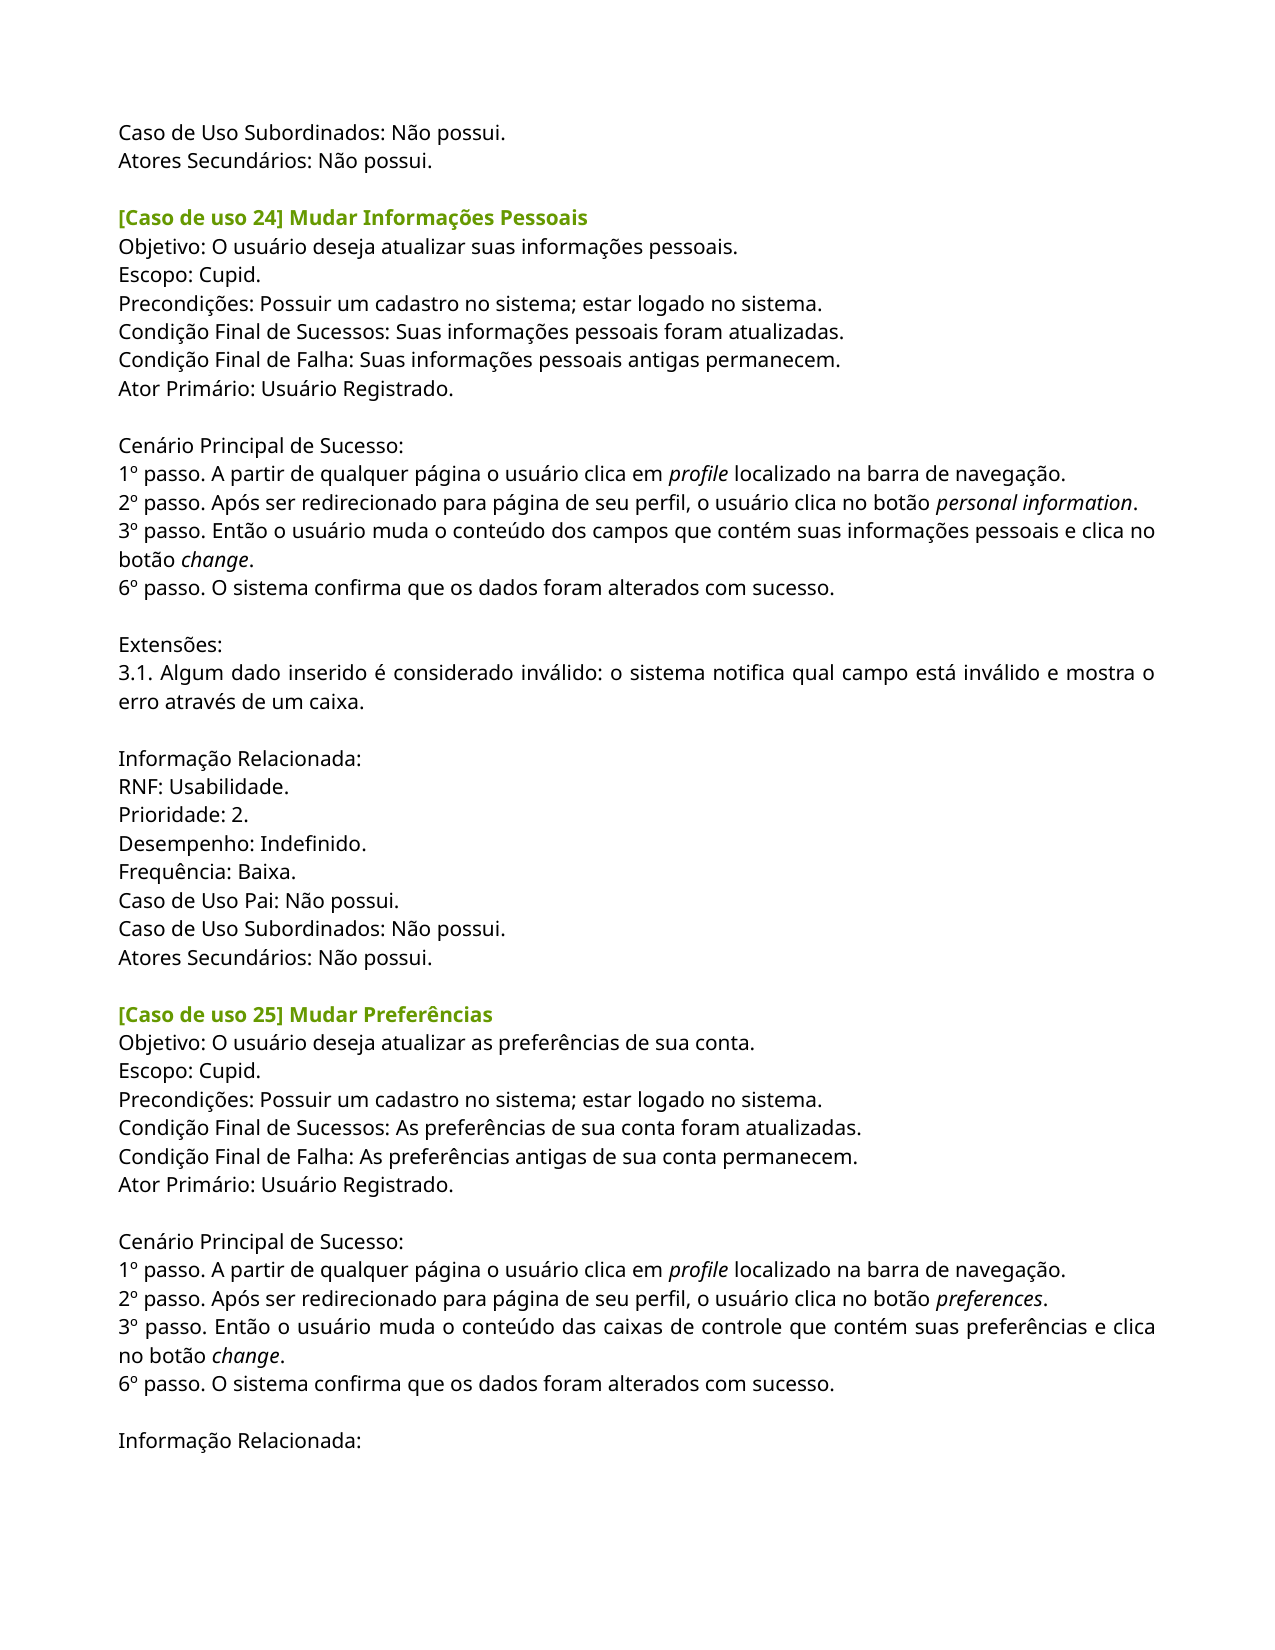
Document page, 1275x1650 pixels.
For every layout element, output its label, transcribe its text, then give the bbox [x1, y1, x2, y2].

text Objetivo: O usuário deseja atualizar suas informações pessoais. [118, 232, 1157, 260]
text Informação Relacionada: [118, 744, 1157, 772]
text [Caso de uso 25] Mudar Preferências [118, 1000, 1157, 1028]
text Informação Relacionada: [118, 1426, 1157, 1455]
text Condição Final de Sucessos: Suas informações pessoais foram atualizadas. [118, 317, 1157, 346]
text Atores Secundários: Não possui. [118, 943, 1157, 971]
text Escopo: Cupid. [118, 1057, 1157, 1085]
text Atores Secundários: Não possui. [118, 147, 1157, 175]
text Condição Final de Falha: Suas informações pessoais antigas permanecem. [118, 346, 1157, 374]
text 3º passo. Então o usuário muda o conteúdo dos campos que contém suas informações pessoais e clica no botão change. [118, 516, 1157, 573]
text Frequência: Baixa. [118, 857, 1157, 886]
text RNF: Usabilidade. [118, 772, 1157, 801]
text Caso de Uso Subordinados: Não possui. [118, 914, 1157, 943]
text 3.1. Algum dado inserido é considerado inválido: o sistema notifica qual campo está inválido e mostra o erro através de um caixa. [118, 658, 1157, 715]
text 1º passo. A partir de qualquer página o usuário clica em profile localizado na barra de navegação. [118, 1256, 1157, 1284]
text 6º passo. O sistema confirma que os dados foram alterados com sucesso. [118, 573, 1157, 602]
text Cenário Principal de Sucesso: [118, 431, 1157, 459]
text Precondições: Possuir um cadastro no sistema; estar logado no sistema. [118, 1085, 1157, 1113]
text Condição Final de Falha: As preferências antigas de sua conta permanecem. [118, 1142, 1157, 1170]
text Precondições: Possuir um cadastro no sistema; estar logado no sistema. [118, 289, 1157, 317]
text Cenário Principal de Sucesso: [118, 1227, 1157, 1256]
text Objetivo: O usuário deseja atualizar as preferências de sua conta. [118, 1028, 1157, 1057]
text Desempenho: Indefinido. [118, 829, 1157, 857]
text 6º passo. O sistema confirma que os dados foram alterados com sucesso. [118, 1369, 1157, 1398]
text 1º passo. A partir de qualquer página o usuário clica em profile localizado na barra de navegação. [118, 459, 1157, 488]
text Ator Primário: Usuário Registrado. [118, 1170, 1157, 1199]
text 2º passo. Após ser redirecionado para página de seu perfil, o usuário clica no botão preferences. [118, 1284, 1157, 1312]
text Ator Primário: Usuário Registrado. [118, 374, 1157, 402]
text 3º passo. Então o usuário muda o conteúdo das caixas de controle que contém suas preferências e clica no botão change. [118, 1312, 1157, 1369]
text Caso de Uso Subordinados: Não possui. [118, 118, 1157, 147]
text 2º passo. Após ser redirecionado para página de seu perfil, o usuário clica no botão personal information. [118, 488, 1157, 516]
text Condição Final de Sucessos: As preferências de sua conta foram atualizadas. [118, 1113, 1157, 1142]
text Escopo: Cupid. [118, 260, 1157, 289]
text Extensões: [118, 630, 1157, 658]
text [Caso de uso 24] Mudar Informações Pessoais [118, 203, 1157, 232]
text Prioridade: 2. [118, 801, 1157, 829]
text Caso de Uso Pai: Não possui. [118, 886, 1157, 914]
